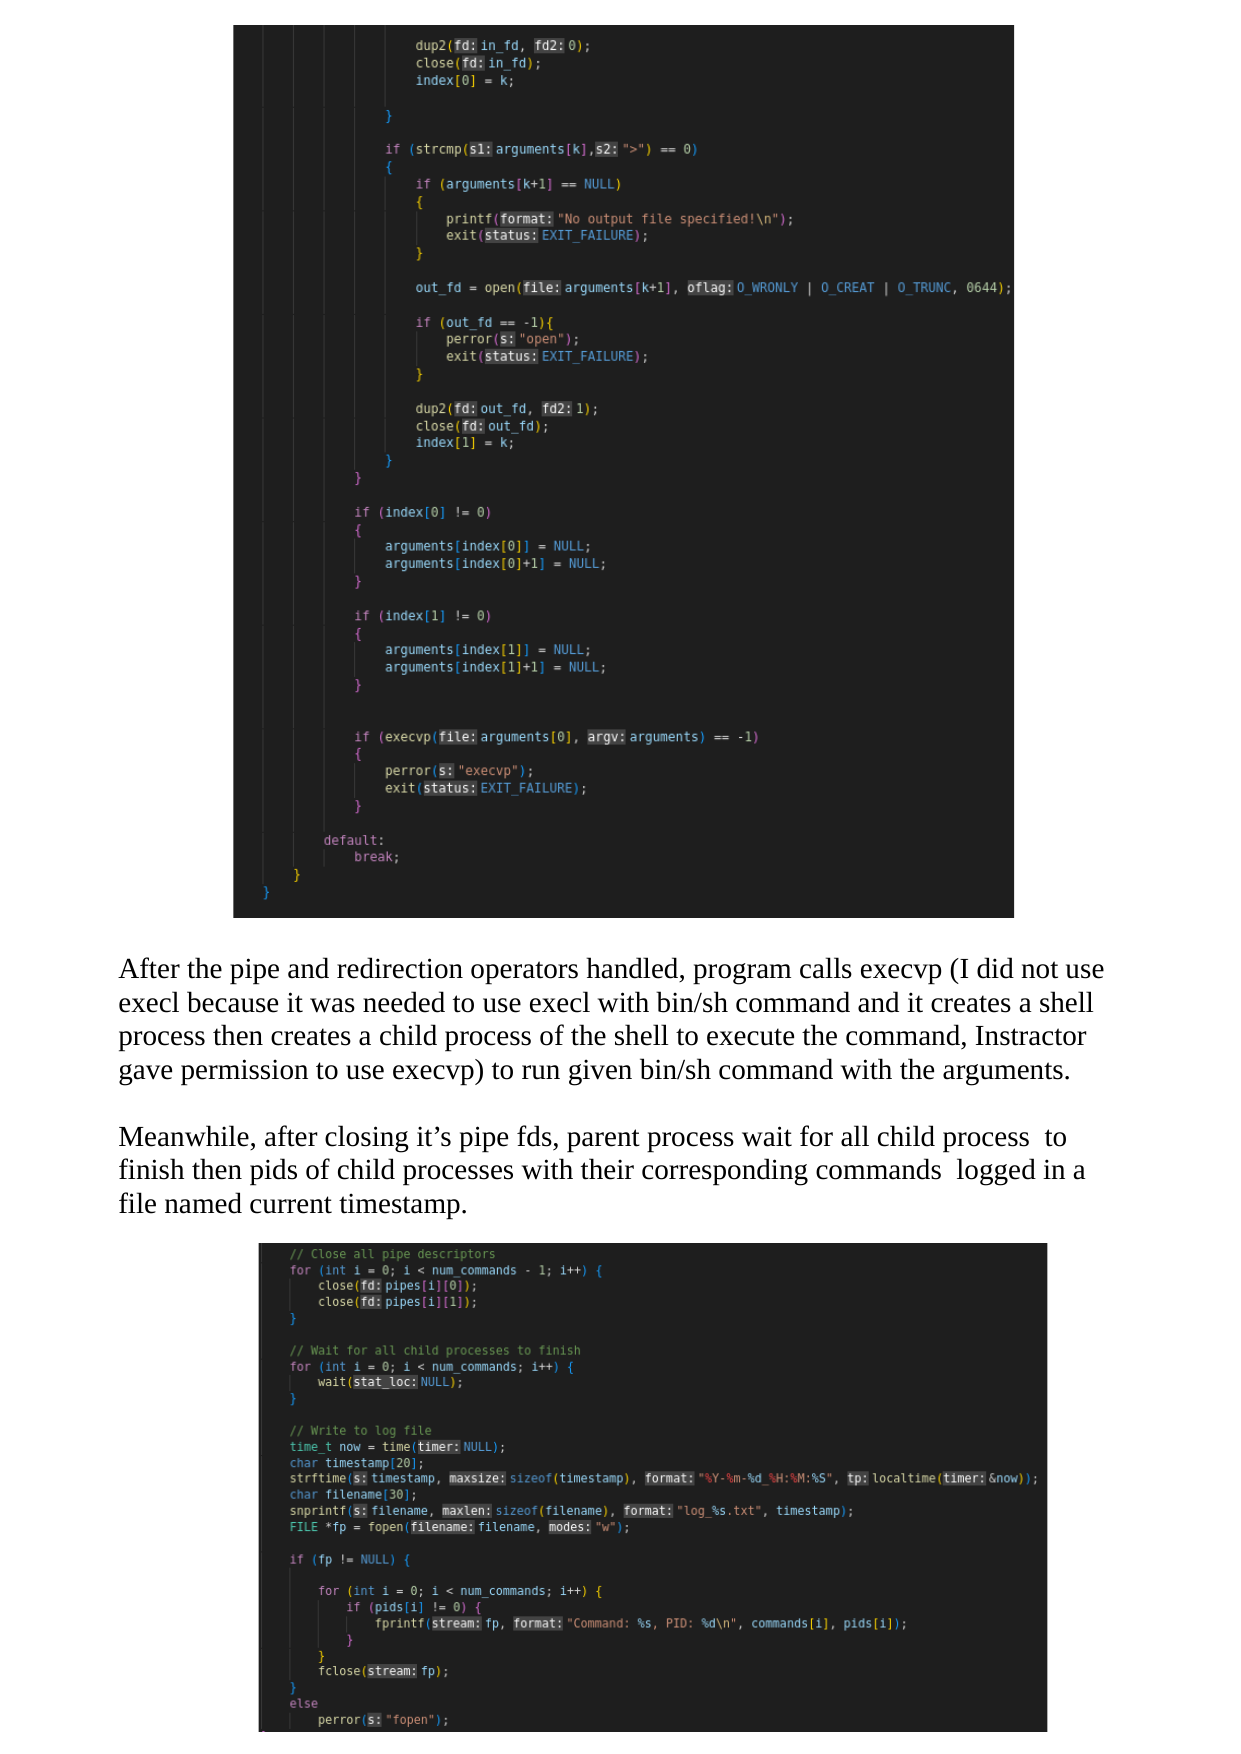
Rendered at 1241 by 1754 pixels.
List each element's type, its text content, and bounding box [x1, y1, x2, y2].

text Meanwhile, after closing it’s pipe fds, parent process wait for all child process to finish then pids of child processes with their corresponding commands logged in a file named current timestamp. [118, 1119, 1122, 1219]
picture [233, 25, 1015, 918]
picture [258, 1243, 1048, 1732]
text After the pipe and redirection operators handled, program calls execvp (I did not use execl because it was needed to use execl with bin/sh command and it creates a shell process then creates a child process of the shell to execute the command, Instractor gave permission to use execvp) to run given bin/sh command with the arguments. [118, 951, 1122, 1085]
